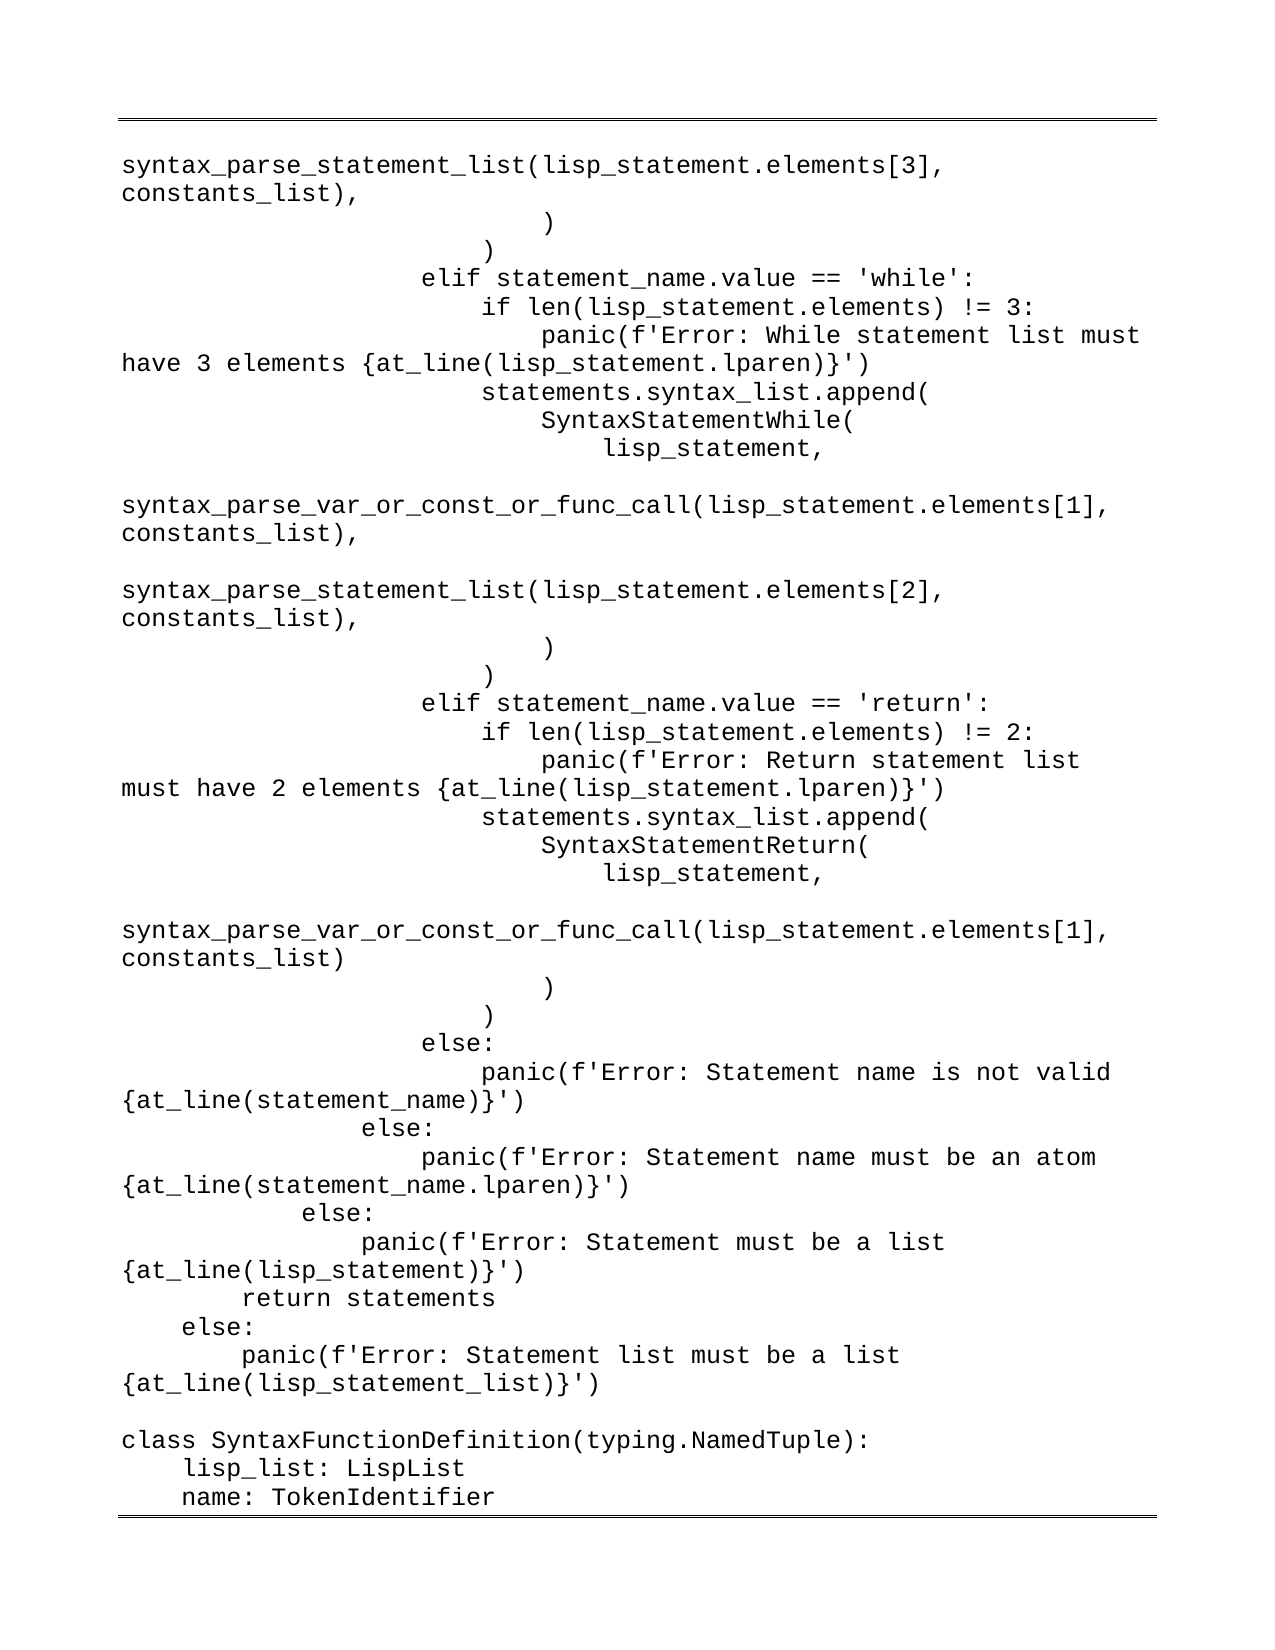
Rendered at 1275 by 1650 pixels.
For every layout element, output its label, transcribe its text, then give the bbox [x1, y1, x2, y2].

text lisp_list: LispList [118, 1450, 1157, 1478]
text else: [118, 1308, 1157, 1336]
text statements.syntax_list.append( [118, 798, 1157, 826]
text lisp_statement, [118, 430, 1157, 458]
text panic(f'Error: Return statement list must have 2 elements {at_line(lisp_statement.lparen)}') [118, 741, 1157, 798]
text ) [118, 996, 1157, 1025]
text panic(f'Error: While statement list must have 3 elements {at_line(lisp_statement.lparen)}') [118, 316, 1157, 373]
text syntax_parse_statement_list(lisp_statement.elements[2], constants_list), [118, 543, 1157, 628]
text syntax_parse_var_or_const_or_func_call(lisp_statement.elements[1], constants_list), [118, 458, 1157, 543]
text ) [118, 968, 1157, 996]
text syntax_parse_var_or_const_or_func_call(lisp_statement.elements[1], constants_list) [118, 883, 1157, 968]
text elif statement_name.value == 'return': [118, 685, 1157, 713]
text else: [118, 1195, 1157, 1223]
text else: [118, 1025, 1157, 1053]
text else: [118, 1110, 1157, 1138]
text ) [118, 203, 1157, 231]
text SyntaxStatementReturn( [118, 826, 1157, 855]
text lisp_statement, [118, 855, 1157, 883]
text SyntaxStatementWhile( [118, 401, 1157, 430]
text ) [118, 656, 1157, 685]
text ) [118, 231, 1157, 260]
text ) [118, 628, 1157, 656]
text panic(f'Error: Statement name is not valid {at_line(statement_name)}') [118, 1053, 1157, 1110]
text statements.syntax_list.append( [118, 373, 1157, 401]
text panic(f'Error: Statement list must be a list {at_line(lisp_statement_list)}') [118, 1336, 1157, 1399]
text if len(lisp_statement.elements) != 2: [118, 713, 1157, 741]
text class SyntaxFunctionDefinition(typing.NamedTuple): [118, 1421, 1157, 1450]
text name: TokenIdentifier [118, 1478, 1157, 1515]
text return statements [118, 1280, 1157, 1308]
text if len(lisp_statement.elements) != 3: [118, 288, 1157, 316]
text elif statement_name.value == 'while': [118, 260, 1157, 288]
text panic(f'Error: Statement must be a list {at_line(lisp_statement)}') [118, 1223, 1157, 1280]
text syntax_parse_statement_list(lisp_statement.elements[3], constants_list), [118, 121, 1157, 203]
text panic(f'Error: Statement name must be an atom {at_line(statement_name.lparen)}') [118, 1138, 1157, 1195]
